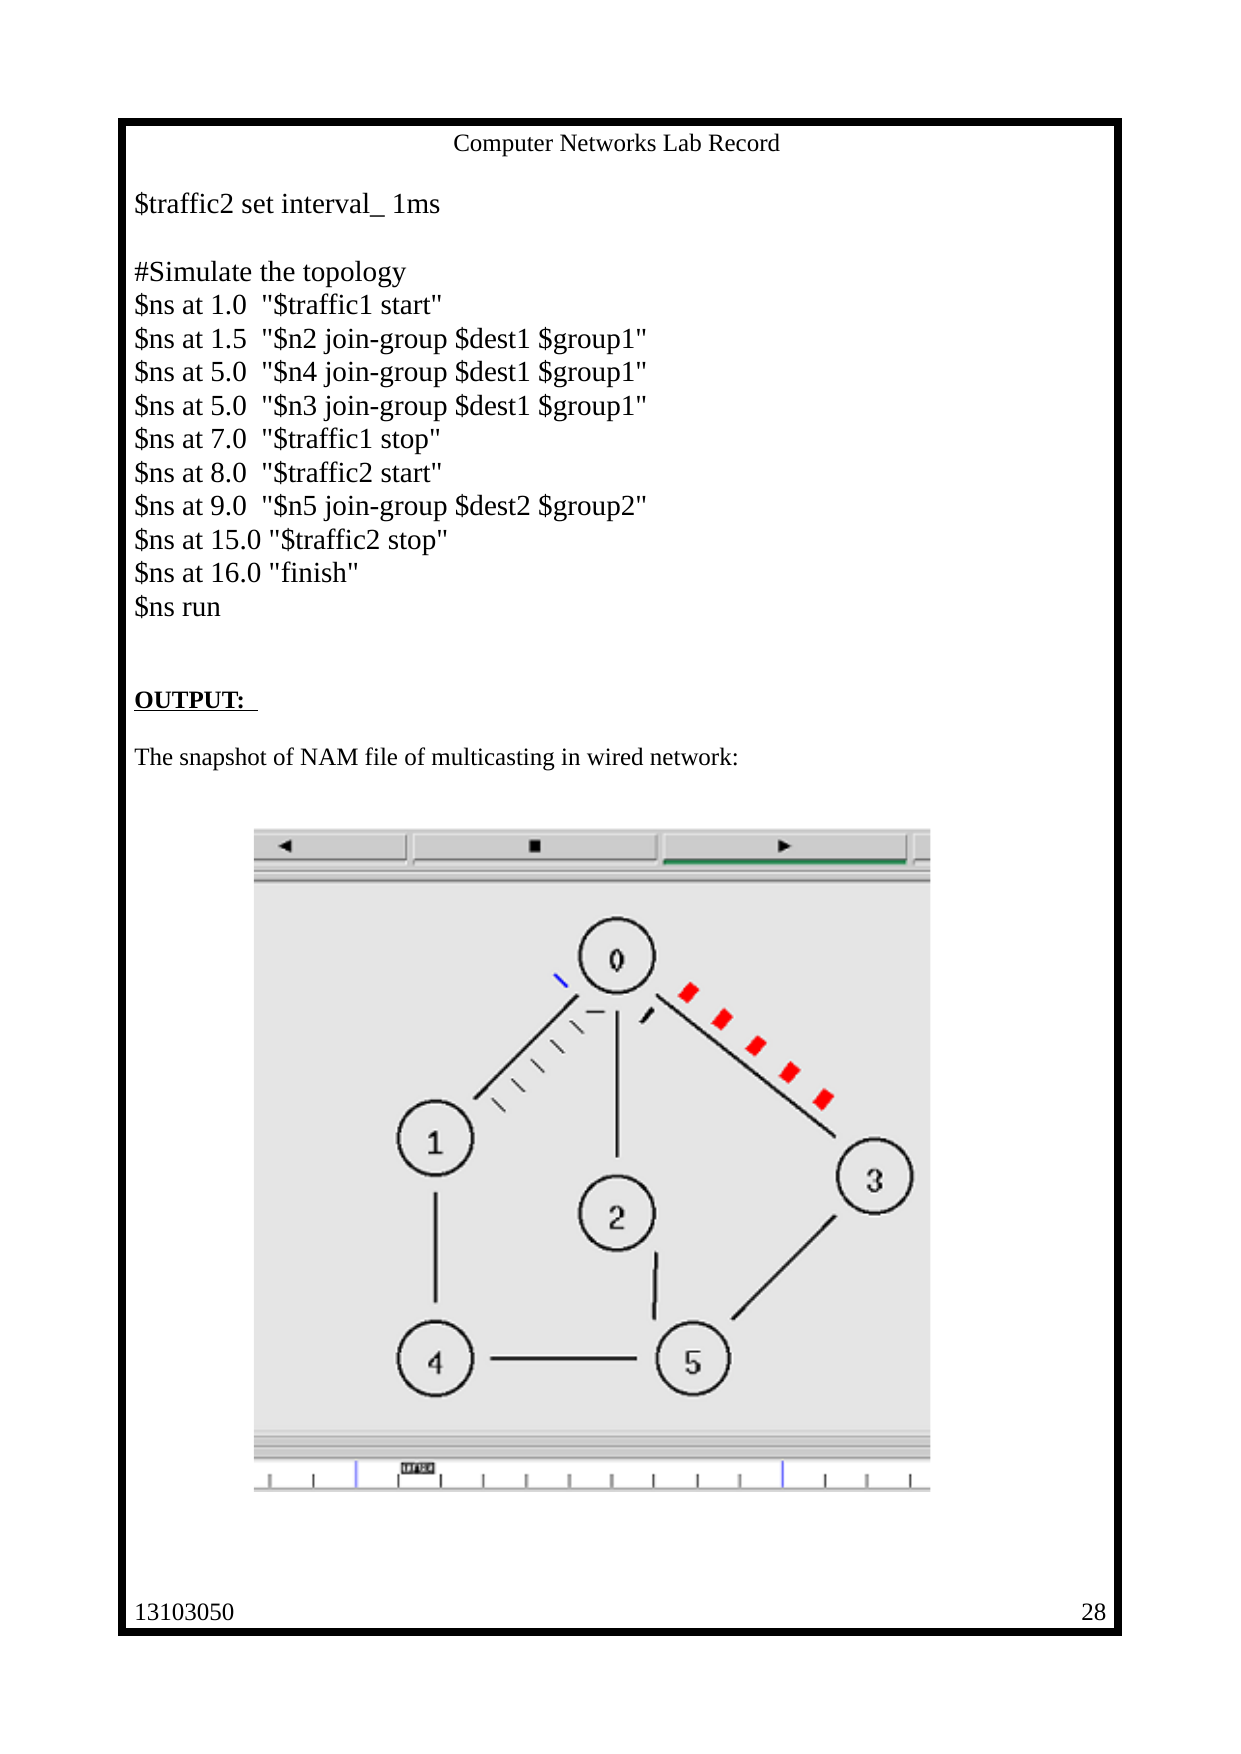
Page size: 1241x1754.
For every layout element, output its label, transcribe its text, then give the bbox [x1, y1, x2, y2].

text The snapshot of NAM file of multicasting in wired network: [134, 742, 1106, 771]
text $ns run [134, 589, 1106, 623]
text $ns at 7.0 "$traffic1 stop" [134, 421, 1106, 455]
text $ns at 5.0 "$n3 join-group $dest1 $group1" [134, 388, 1106, 421]
text $ns at 5.0 "$n4 join-group $dest1 $group1" [134, 354, 1106, 388]
text $ns at 1.0 "$traffic1 start" [134, 287, 1106, 321]
text $ns at 8.0 "$traffic2 start" [134, 455, 1106, 488]
text $ns at 1.5 "$n2 join-group $dest1 $group1" [134, 321, 1106, 354]
text $traffic2 set interval_ 1ms [134, 187, 1106, 220]
text OUTPUT: [134, 685, 1106, 714]
text $ns at 16.0 "finish" [134, 556, 1106, 589]
picture [253, 828, 931, 1492]
text $ns at 9.0 "$n5 join-group $dest2 $group2" [134, 488, 1106, 522]
text #Simulate the topology [134, 254, 1106, 287]
text $ns at 15.0 "$traffic2 stop" [134, 522, 1106, 556]
